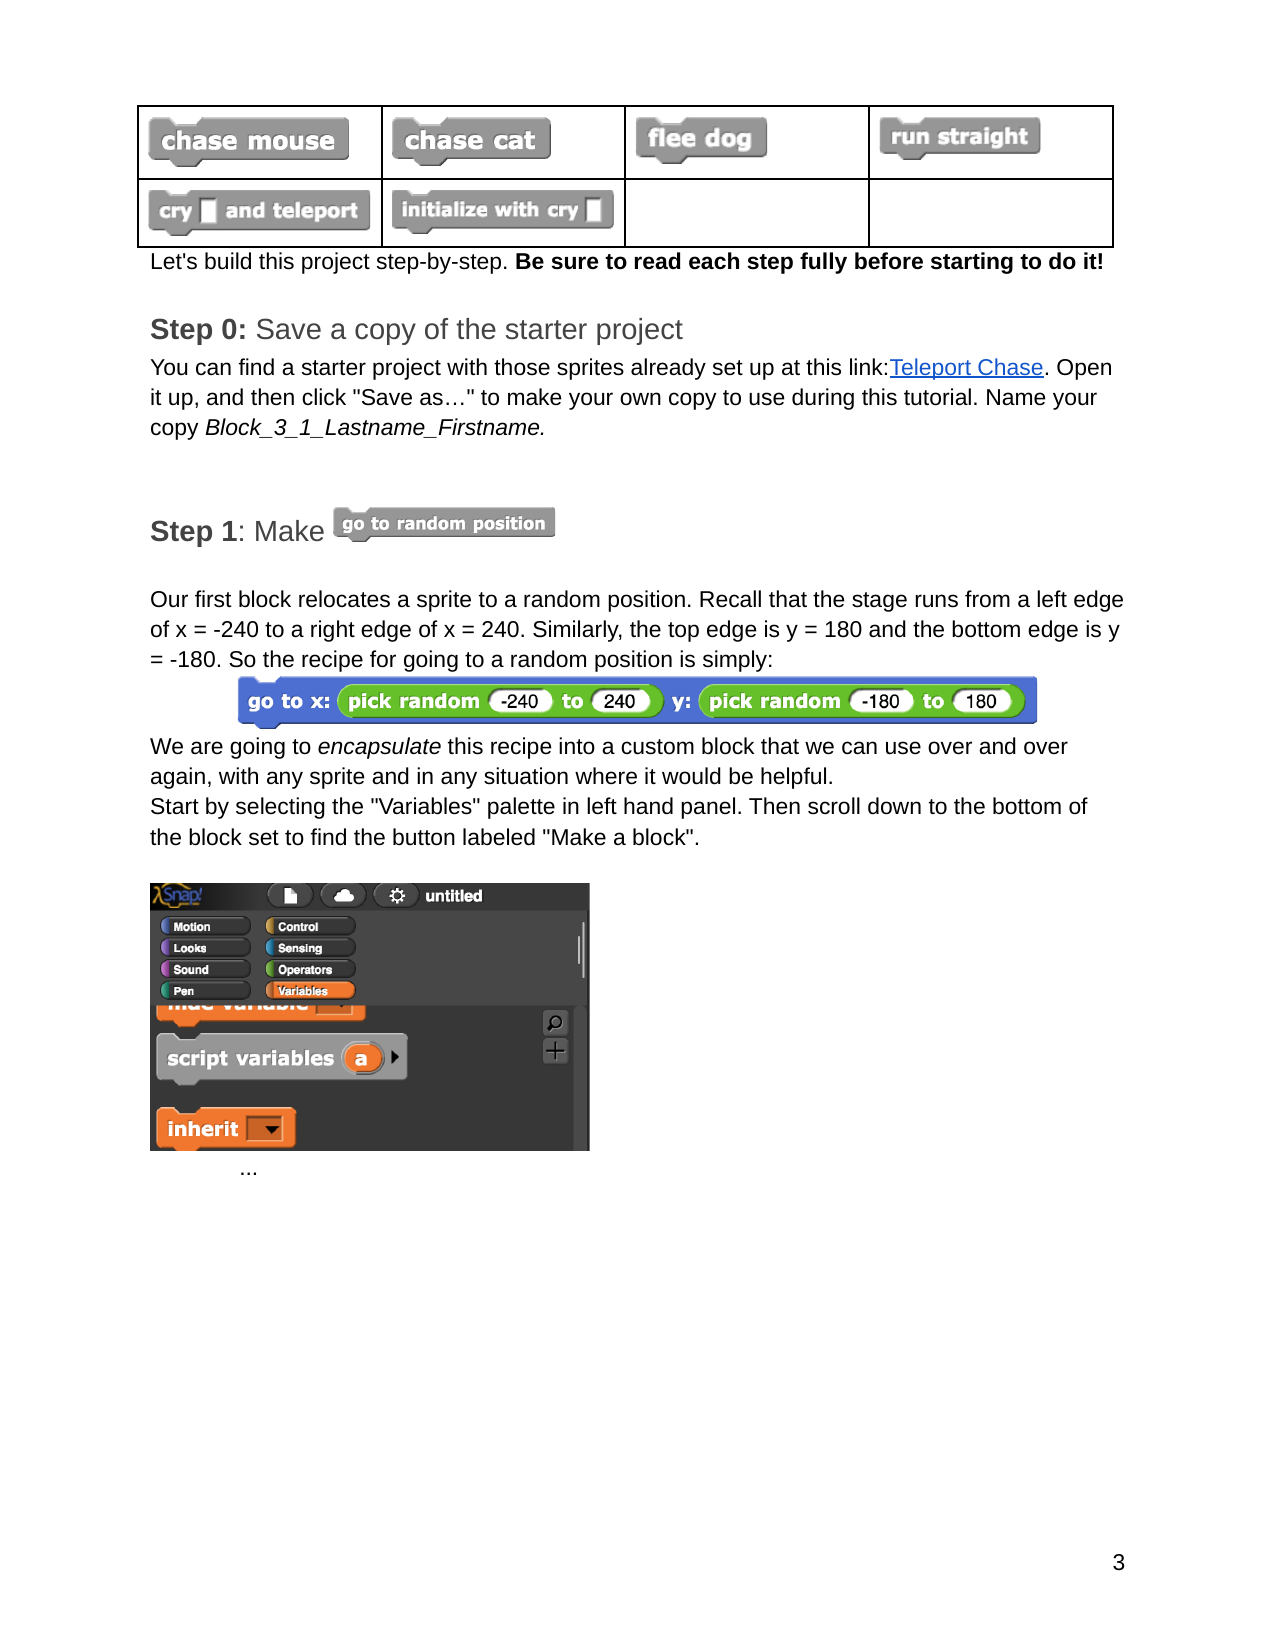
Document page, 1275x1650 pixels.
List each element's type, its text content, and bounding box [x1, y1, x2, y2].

picture [150, 883, 590, 1151]
table_cell [626, 180, 868, 246]
picture [635, 117, 768, 164]
text You can find a starter project with those sprites already set up at this link:Teleport Chase. Open it up, and then click "Save as…" to make your own copy to use during this tutorial. Name your copy Block_3_1_Lastname_Firstname. [150, 354, 1125, 440]
text Our first block relocates a sprite to a random position. Recall that the stage runs from a left edge of x = -240 to a right edge of x = 240. Similarly, the top edge is y = 180 and the bottom edge is y = -180. So the recipe for going to a random position is simply: [150, 586, 1125, 673]
subtitle Step 1: Make [150, 508, 1125, 547]
text Start by selecting the "Variables" palette in left hand panel. Then scroll down to the bottom of the block set to find the button labeled "Make a block". [150, 793, 1125, 850]
table_cell [139, 180, 381, 246]
picture [333, 507, 555, 542]
table_cell [383, 180, 624, 246]
subtitle Step 0: Save a copy of the starter project [150, 312, 1125, 345]
table_cell [139, 107, 381, 177]
table_cell [870, 107, 1112, 177]
table_cell [383, 107, 624, 177]
text Let's build this project step-by-step. Be sure to read each step fully before starting to do it! [150, 248, 1125, 274]
picture [148, 117, 349, 167]
table_cell [626, 107, 868, 177]
text ... [150, 1154, 1125, 1180]
picture [237, 676, 1038, 729]
picture [879, 117, 1041, 160]
picture [148, 190, 371, 236]
text We are going to encapsulate this recipe into a custom block that we can use over and over again, with any sprite and in any situation where it would be helpful. [150, 733, 1125, 789]
picture [392, 117, 551, 166]
table_cell [870, 180, 1112, 246]
picture [392, 190, 614, 234]
